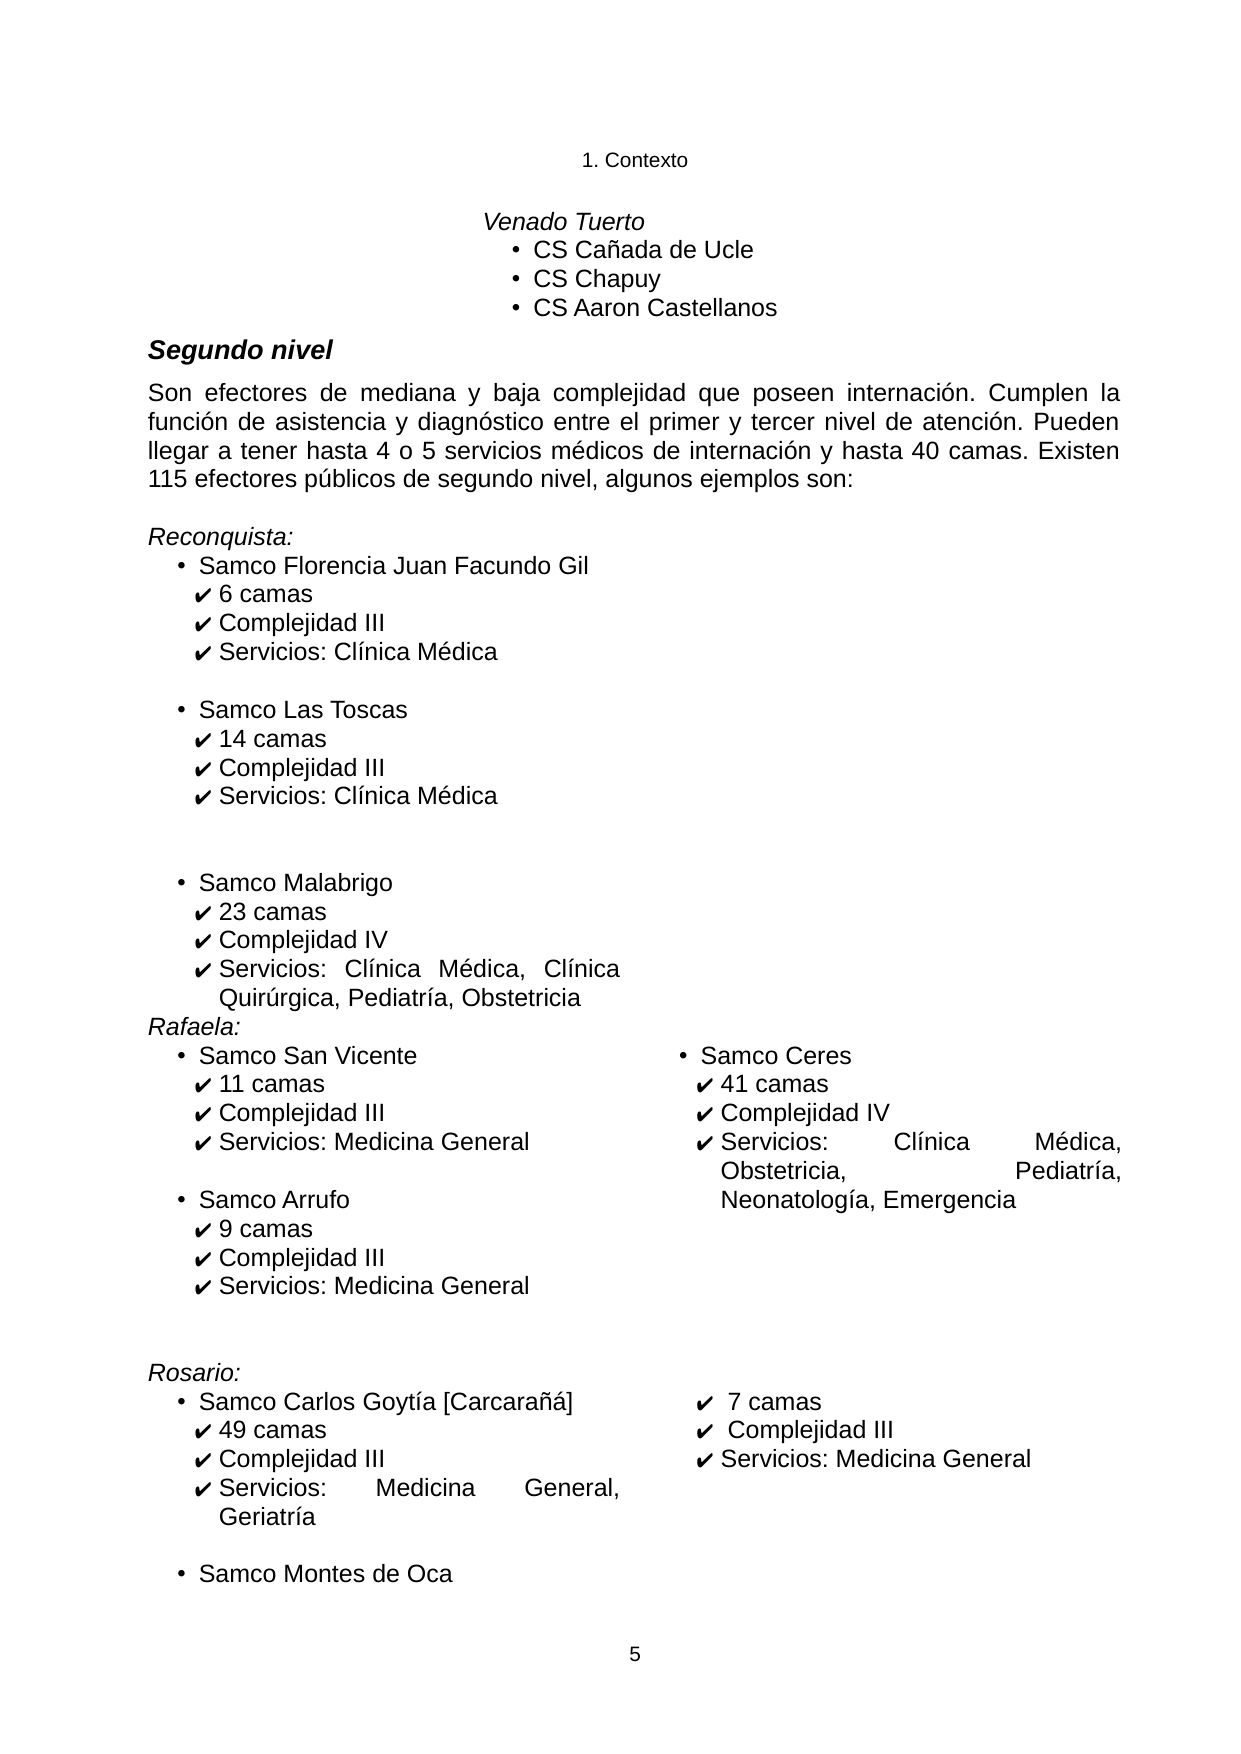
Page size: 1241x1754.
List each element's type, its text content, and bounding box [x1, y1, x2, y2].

list Servicios: Medicina General [697, 1444, 1122, 1473]
subtitle Segundo nivel [148, 334, 1122, 366]
list 14 camas [195, 724, 620, 752]
list Samco Florencia Juan Facundo Gil [148, 551, 620, 579]
text Venado Tuerto [482, 207, 787, 235]
list Complejidad IV [697, 1098, 1122, 1127]
list Complejidad III [195, 1098, 620, 1127]
list Complejidad III [195, 1242, 620, 1271]
list Complejidad III [195, 1444, 620, 1473]
list Samco Las Toscas [148, 695, 620, 724]
list Samco San Vicente [148, 1041, 620, 1069]
list Samco Arrufo [148, 1185, 620, 1214]
list 41 camas [697, 1069, 1122, 1098]
text Rosario: [148, 1358, 1122, 1386]
list Servicios: Clínica Médica [195, 637, 620, 666]
list Complejidad III [697, 1415, 1122, 1444]
list 7 camas [697, 1386, 1122, 1415]
list Servicios: Clínica Médica [195, 781, 620, 810]
list CS Aaron Castellanos [482, 293, 787, 322]
list 6 camas [195, 579, 620, 608]
list Servicios: Medicina General, Geriatría [195, 1473, 620, 1531]
list Complejidad III [195, 608, 620, 637]
list 11 camas [195, 1069, 620, 1098]
list Servicios: Clínica Médica, Clínica Quirúrgica, Pediatría, Obstetricia [195, 954, 620, 1012]
list 49 camas [195, 1415, 620, 1444]
list Samco Ceres [649, 1041, 1122, 1069]
list Samco Malabrigo [148, 868, 620, 897]
text Son efectores de mediana y baja complejidad que poseen internación. Cumplen la función de asistencia y diagnóstico entre el primer y tercer nivel de atención. Pueden llegar a tener hasta 4 o 5 servicios médicos de internación y hasta 40 camas. Existen 115 efectores públicos de segundo nivel, algunos ejemplos son: [148, 378, 1122, 493]
list CS Chapuy [482, 264, 787, 293]
list Servicios: Medicina General [195, 1271, 620, 1300]
list Servicios: Clínica Médica, Obstetricia, Pediatría, Neonatología, Emergencia [697, 1127, 1122, 1213]
text Rafaela: [148, 1012, 1122, 1041]
list Servicios: Medicina General [195, 1127, 620, 1156]
text Reconquista: [148, 522, 1122, 551]
list CS Cañada de Ucle [482, 235, 787, 264]
list 9 camas [195, 1214, 620, 1242]
list 23 camas [195, 897, 620, 925]
list Complejidad IV [195, 925, 620, 954]
list Samco Carlos Goytía [Carcarañá] [148, 1386, 620, 1415]
list Samco Montes de Oca [148, 1559, 620, 1588]
list Complejidad III [195, 752, 620, 781]
